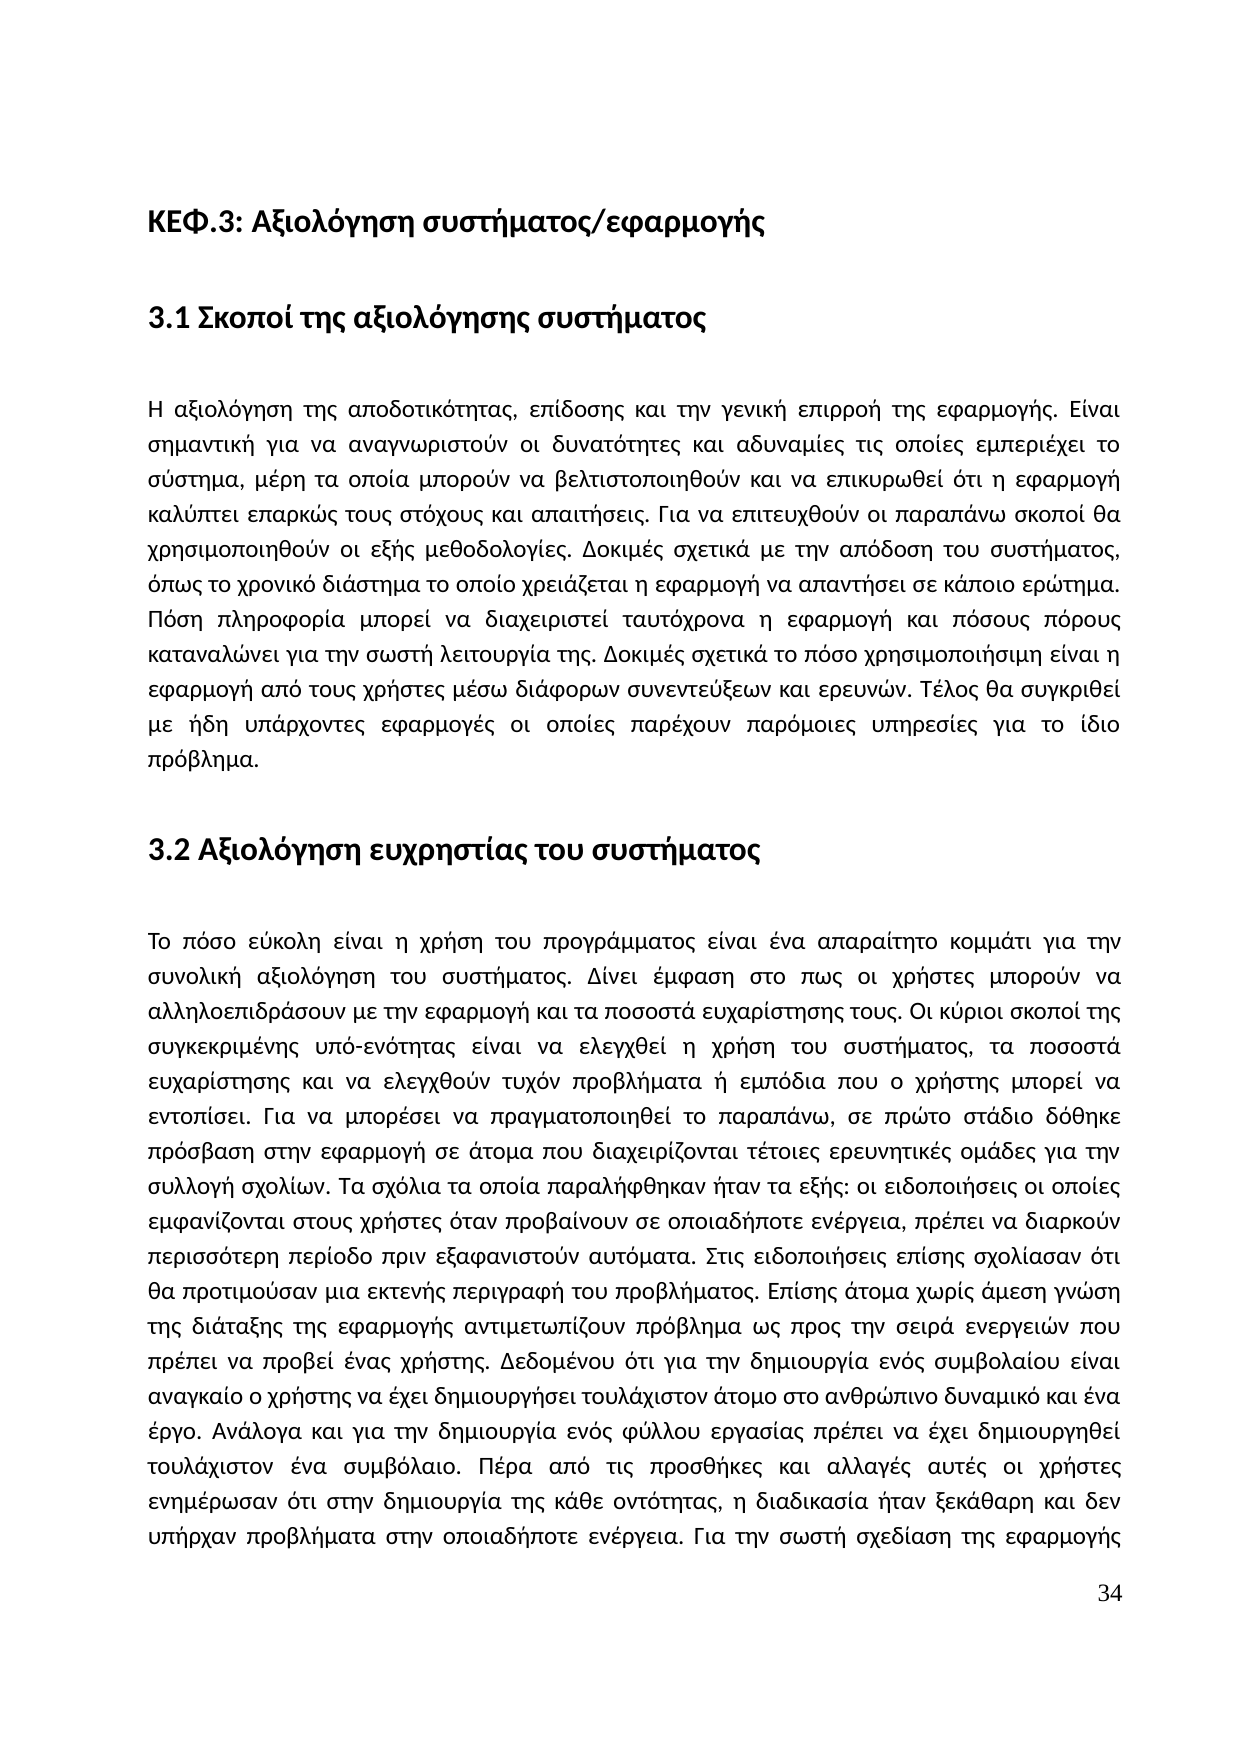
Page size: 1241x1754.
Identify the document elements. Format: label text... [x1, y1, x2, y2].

text 3.2 Αξιολόγηση ευχρηστίας του συστήματος [148, 828, 1122, 869]
text Η αξιολόγηση της αποδοτικότητας, επίδοσης και την γενική επιρροή της εφαρμογής. Είναι σημαντική για να αναγνωριστούν οι δυνατότητες και αδυναμίες τις οποίες εμπεριέχει το σύστημα, μέρη τα οποία μπορούν να βελτιστοποιηθούν και να επικυρωθεί ότι η εφαρμογή καλύπτει επαρκώς τους στόχους και απαιτήσεις. Για να επιτευχθούν οι παραπάνω σκοποί θα χρησιμοποιηθούν οι εξής μεθοδολογίες. Δοκιμές σχετικά με την απόδοση του συστήματος, όπως το χρονικό διάστημα το οποίο χρειάζεται η εφαρμογή να απαντήσει σε κάποιο ερώτημα. Πόση πληροφορία μπορεί να διαχειριστεί ταυτόχρονα η εφαρμογή και πόσους πόρους καταναλώνει για την σωστή λειτουργία της. Δοκιμές σχετικά το πόσο χρησιμοποιήσιμη είναι η εφαρμογή από τους χρήστες μέσω διάφορων συνεντεύξεων και ερευνών. Τέλος θα συγκριθεί με ήδη υπάρχοντες εφαρμογές οι οποίες παρέχουν παρόμοιες υπηρεσίες για το ίδιο πρόβλημα. [148, 393, 1122, 774]
text 3.1 Σκοποί της αξιολόγησης συστήματος [148, 296, 1122, 337]
text Το πόσο εύκολη είναι η χρήση του προγράμματος είναι ένα απαραίτητο κομμάτι για την συνολική αξιολόγηση του συστήματος. Δίνει έμφαση στο πως οι χρήστες μπορούν να αλληλοεπιδράσουν με την εφαρμογή και τα ποσοστά ευχαρίστησης τους. Οι κύριοι σκοποί της συγκεκριμένης υπό-ενότητας είναι να ελεγχθεί η χρήση του συστήματος, τα ποσοστά ευχαρίστησης και να ελεγχθούν τυχόν προβλήματα ή εμπόδια που ο χρήστης μπορεί να εντοπίσει. Για να μπορέσει να πραγματοποιηθεί το παραπάνω, σε πρώτο στάδιο δόθηκε πρόσβαση στην εφαρμογή σε άτομα που διαχειρίζονται τέτοιες ερευνητικές ομάδες για την συλλογή σχολίων. Τα σχόλια τα οποία παραλήφθηκαν ήταν τα εξής: οι ειδοποιήσεις οι οποίες εμφανίζονται στους χρήστες όταν προβαίνουν σε οποιαδήποτε ενέργεια, πρέπει να διαρκούν περισσότερη περίοδο πριν εξαφανιστούν αυτόματα. Στις ειδοποιήσεις επίσης σχολίασαν ότι θα προτιμούσαν μια εκτενής περιγραφή του προβλήματος. Επίσης άτομα χωρίς άμεση γνώση της διάταξης της εφαρμογής αντιμετωπίζουν πρόβλημα ως προς την σειρά ενεργειών που πρέπει να προβεί ένας χρήστης. Δεδομένου ότι για την δημιουργία ενός συμβολαίου είναι αναγκαίο ο χρήστης να έχει δημιουργήσει τουλάχιστον άτομο στο ανθρώπινο δυναμικό και ένα έργο. Ανάλογα και για την δημιουργία ενός φύλλου εργασίας πρέπει να έχει δημιουργηθεί τουλάχιστον ένα συμβόλαιο. Πέρα από τις προσθήκες και αλλαγές αυτές οι χρήστες ενημέρωσαν ότι στην δημιουργία της κάθε οντότητας, η διαδικασία ήταν ξεκάθαρη και δεν υπήρχαν προβλήματα στην οποιαδήποτε ενέργεια. Για την σωστή σχεδίαση της εφαρμογής [148, 925, 1122, 1550]
text ΚΕΦ.3: Αξιολόγηση συστήματος/εφαρμογής [148, 199, 1122, 240]
